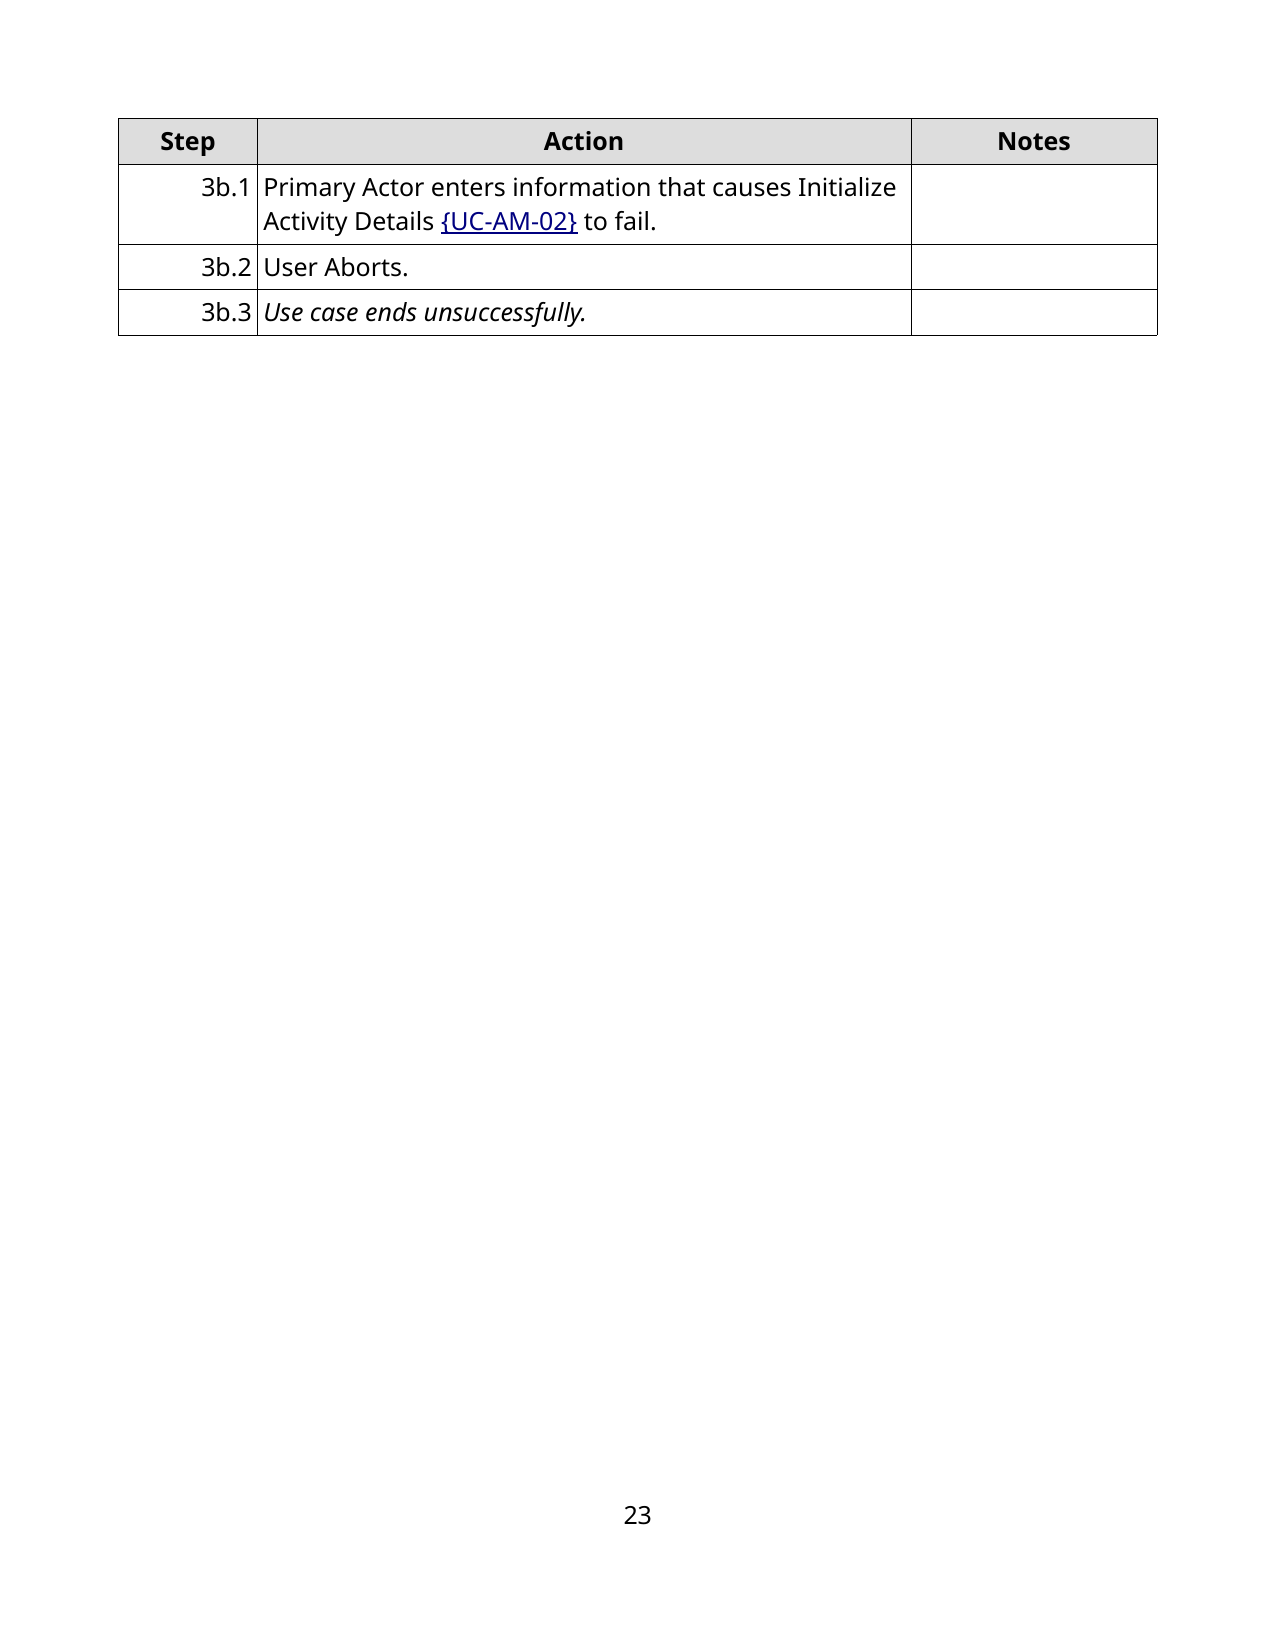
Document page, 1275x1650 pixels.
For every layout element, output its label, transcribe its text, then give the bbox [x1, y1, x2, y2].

table_cell User Aborts. [258, 245, 911, 289]
table_header Step [119, 119, 257, 164]
table_cell Use case ends unsuccessfully. [258, 290, 911, 335]
table_cell [912, 290, 1157, 335]
table_cell [912, 245, 1157, 289]
table_cell 3b.2 [119, 245, 257, 289]
table_header Action [258, 119, 911, 164]
table_cell Primary Actor enters information that causes Initialize Activity Details {UC-AM-02} to fail. [258, 165, 911, 243]
table_cell [912, 165, 1157, 243]
table_cell 3b.1 [119, 165, 257, 243]
table_cell 3b.3 [119, 290, 257, 335]
table_header Notes [912, 119, 1157, 164]
